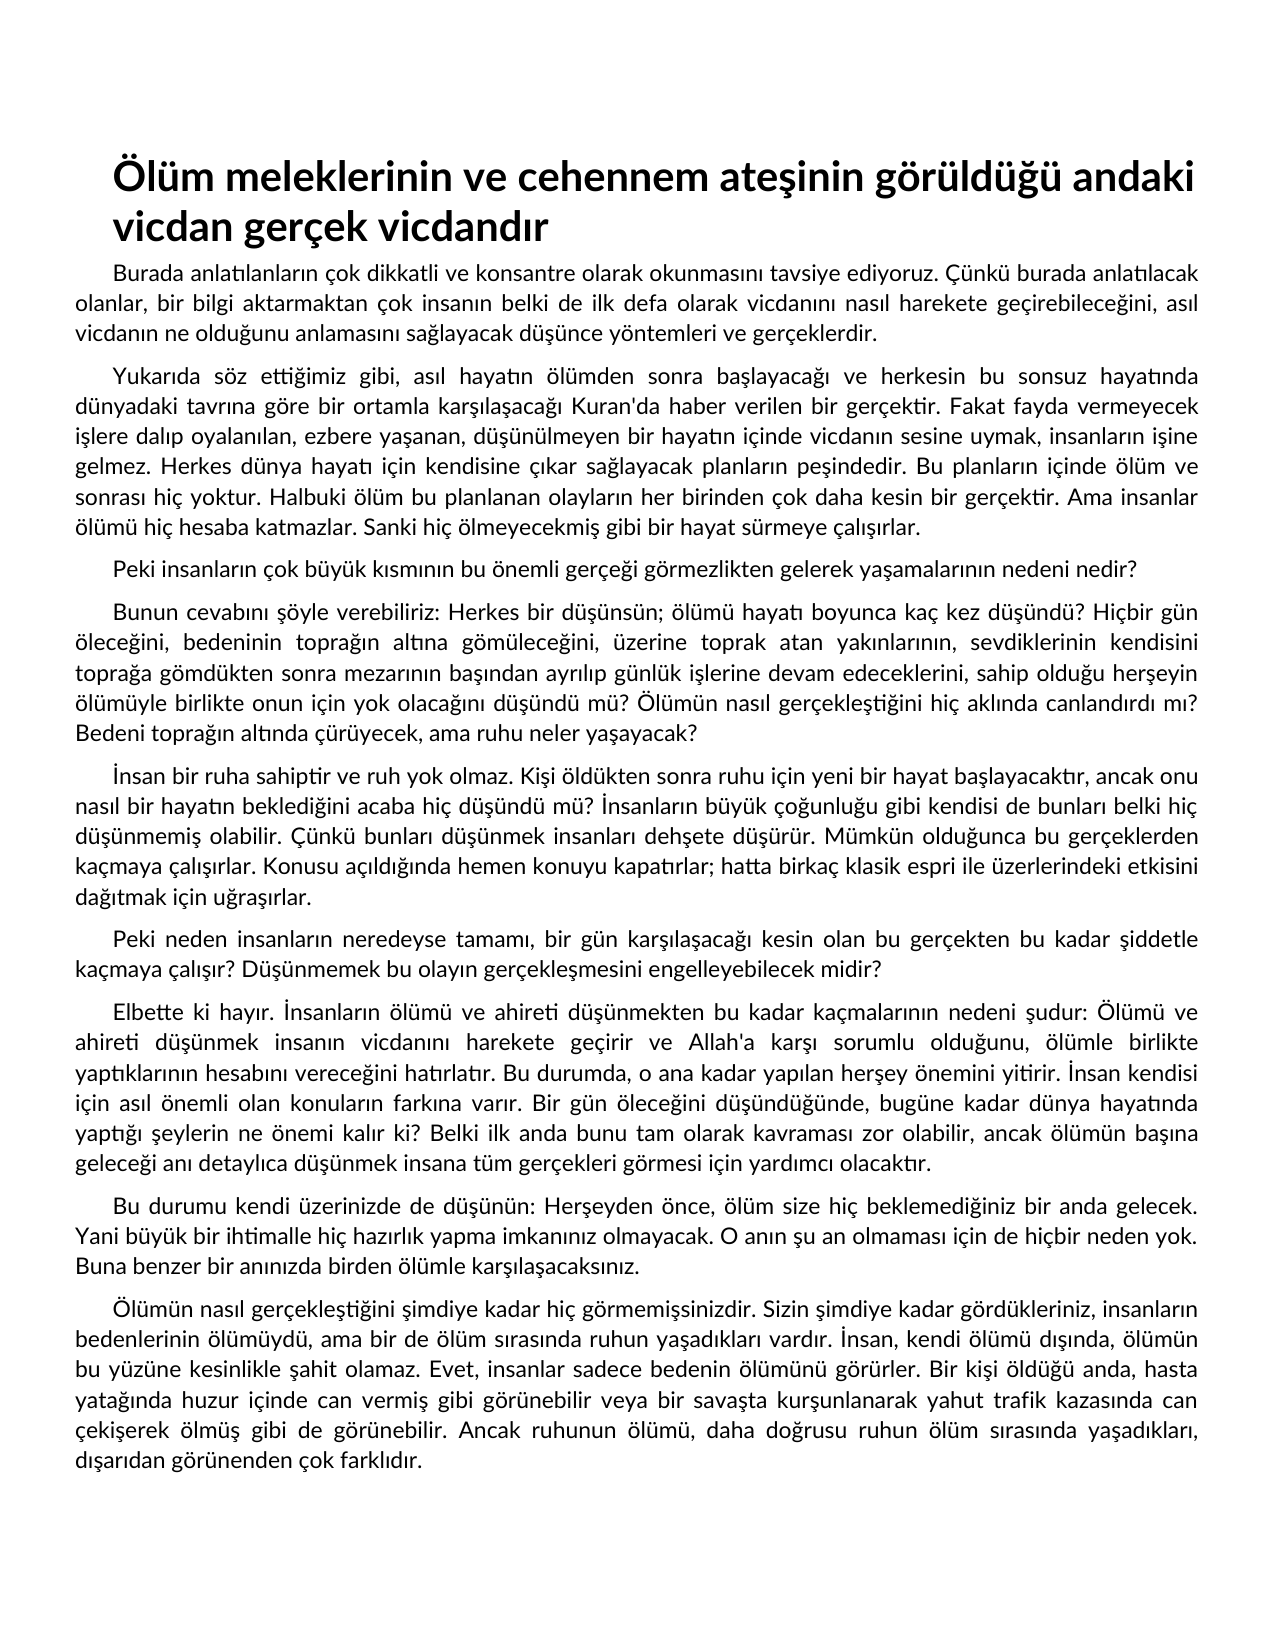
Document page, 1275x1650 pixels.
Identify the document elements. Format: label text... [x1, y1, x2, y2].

text Bu durumu kendi üzerinizde de düşünün: Herşeyden önce, ölüm size hiç beklemediğiniz bir anda gelecek. Yani büyük bir ihtimalle hiç hazırlık yapma imkanınız olmayacak. O anın şu an olmaması için de hiçbir neden yok. Buna benzer bir anınızda birden ölümle karşılaşacaksınız. [75, 1192, 1200, 1279]
text Burada anlatılanların çok dikkatli ve konsantre olarak okunmasını tavsiye ediyoruz. Çünkü burada anlatılacak olanlar, bir bilgi aktarmaktan çok insanın belki de ilk defa olarak vicdanını nasıl harekete geçirebileceğini, asıl vicdanın ne olduğunu anlamasını sağlayacak düşünce yöntemleri ve gerçeklerdir. [75, 258, 1200, 346]
text Yukarıda söz ettiğimiz gibi, asıl hayatın ölümden sonra başlayacağı ve herkesin bu sonsuz hayatında dünyadaki tavrına göre bir ortamla karşılaşacağı Kuran'da haber verilen bir gerçektir. Fakat fayda vermeyecek işlere dalıp oyalanılan, ezbere yaşanan, düşünülmeyen bir hayatın içinde vicdanın sesine uymak, insanların işine gelmez. Herkes dünya hayatı için kendisine çıkar sağlayacak planların peşindedir. Bu planların içinde ölüm ve sonrası hiç yoktur. Halbuki ölüm bu planlanan olayların her birinden çok daha kesin bir gerçektir. Ama insanlar ölümü hiç hesaba katmazlar. Sanki hiç ölmeyecekmiş gibi bir hayat sürmeye çalışırlar. [75, 361, 1200, 540]
text Bunun cevabını şöyle verebiliriz: Herkes bir düşünsün; ölümü hayatı boyunca kaç kez düşündü? Hiçbir gün öleceğini, bedeninin toprağın altına gömüleceğini, üzerine toprak atan yakınlarının, sevdiklerinin kendisini toprağa gömdükten sonra mezarının başından ayrılıp günlük işlerine devam edeceklerini, sahip olduğu herşeyin ölümüyle birlikte onun için yok olacağını düşündü mü? Ölümün nasıl gerçekleştiğini hiç aklında canlandırdı mı? Bedeni toprağın altında çürüyecek, ama ruhu neler yaşayacak? [75, 598, 1200, 746]
subtitle Ölüm meleklerinin ve cehennem ateşinin görüldüğü andaki vicdan gerçek vicdandır [112, 150, 1200, 250]
text Peki insanların çok büyük kısmının bu önemli gerçeği görmezlikten gelerek yaşamalarının nedeni nedir? [75, 555, 1200, 583]
text Ölümün nasıl gerçekleştiğini şimdiye kadar hiç görmemişsinizdir. Sizin şimdiye kadar gördükleriniz, insanların bedenlerinin ölümüydü, ama bir de ölüm sırasında ruhun yaşadıkları vardır. İnsan, kendi ölümü dışında, ölümün bu yüzüne kesinlikle şahit olamaz. Evet, insanlar sadece bedenin ölümünü görürler. Bir kişi öldüğü anda, hasta yatağında huzur içinde can vermiş gibi görünebilir veya bir savaşta kurşunlanarak yahut trafik kazasında can çekişerek ölmüş gibi de görünebilir. Ancak ruhunun ölümü, daha doğrusu ruhun ölüm sırasında yaşadıkları, dışarıdan görünenden çok farklıdır. [75, 1295, 1200, 1473]
text Peki neden insanların neredeyse tamamı, bir gün karşılaşacağı kesin olan bu gerçekten bu kadar şiddetle kaçmaya çalışır? Düşünmemek bu olayın gerçekleşmesini engelleyebilecek midir? [75, 925, 1200, 983]
text İnsan bir ruha sahiptir ve ruh yok olmaz. Kişi öldükten sonra ruhu için yeni bir hayat başlayacaktır, ancak onu nasıl bir hayatın beklediğini acaba hiç düşündü mü? İnsanların büyük çoğunluğu gibi kendisi de bunları belki hiç düşünmemiş olabilir. Çünkü bunları düşünmek insanları dehşete düşürür. Mümkün olduğunca bu gerçeklerden kaçmaya çalışırlar. Konusu açıldığında hemen konuyu kapatırlar; hatta birkaç klasik espri ile üzerlerindeki etkisini dağıtmak için uğraşırlar. [75, 761, 1200, 910]
text Elbette ki hayır. İnsanların ölümü ve ahireti düşünmekten bu kadar kaçmalarının nedeni şudur: Ölümü ve ahireti düşünmek insanın vicdanını harekete geçirir ve Allah'a karşı sorumlu olduğunu, ölümle birlikte yaptıklarının hesabını vereceğini hatırlatır. Bu durumda, o ana kadar yapılan herşey önemini yitirir. İnsan kendisi için asıl önemli olan konuların farkına varır. Bir gün öleceğini düşündüğünde, bugüne kadar dünya hayatında yaptığı şeylerin ne önemi kalır ki? Belki ilk anda bunu tam olarak kavraması zor olabilir, ancak ölümün başına geleceği anı detaylıca düşünmek insana tüm gerçekleri görmesi için yardımcı olacaktır. [75, 998, 1200, 1176]
